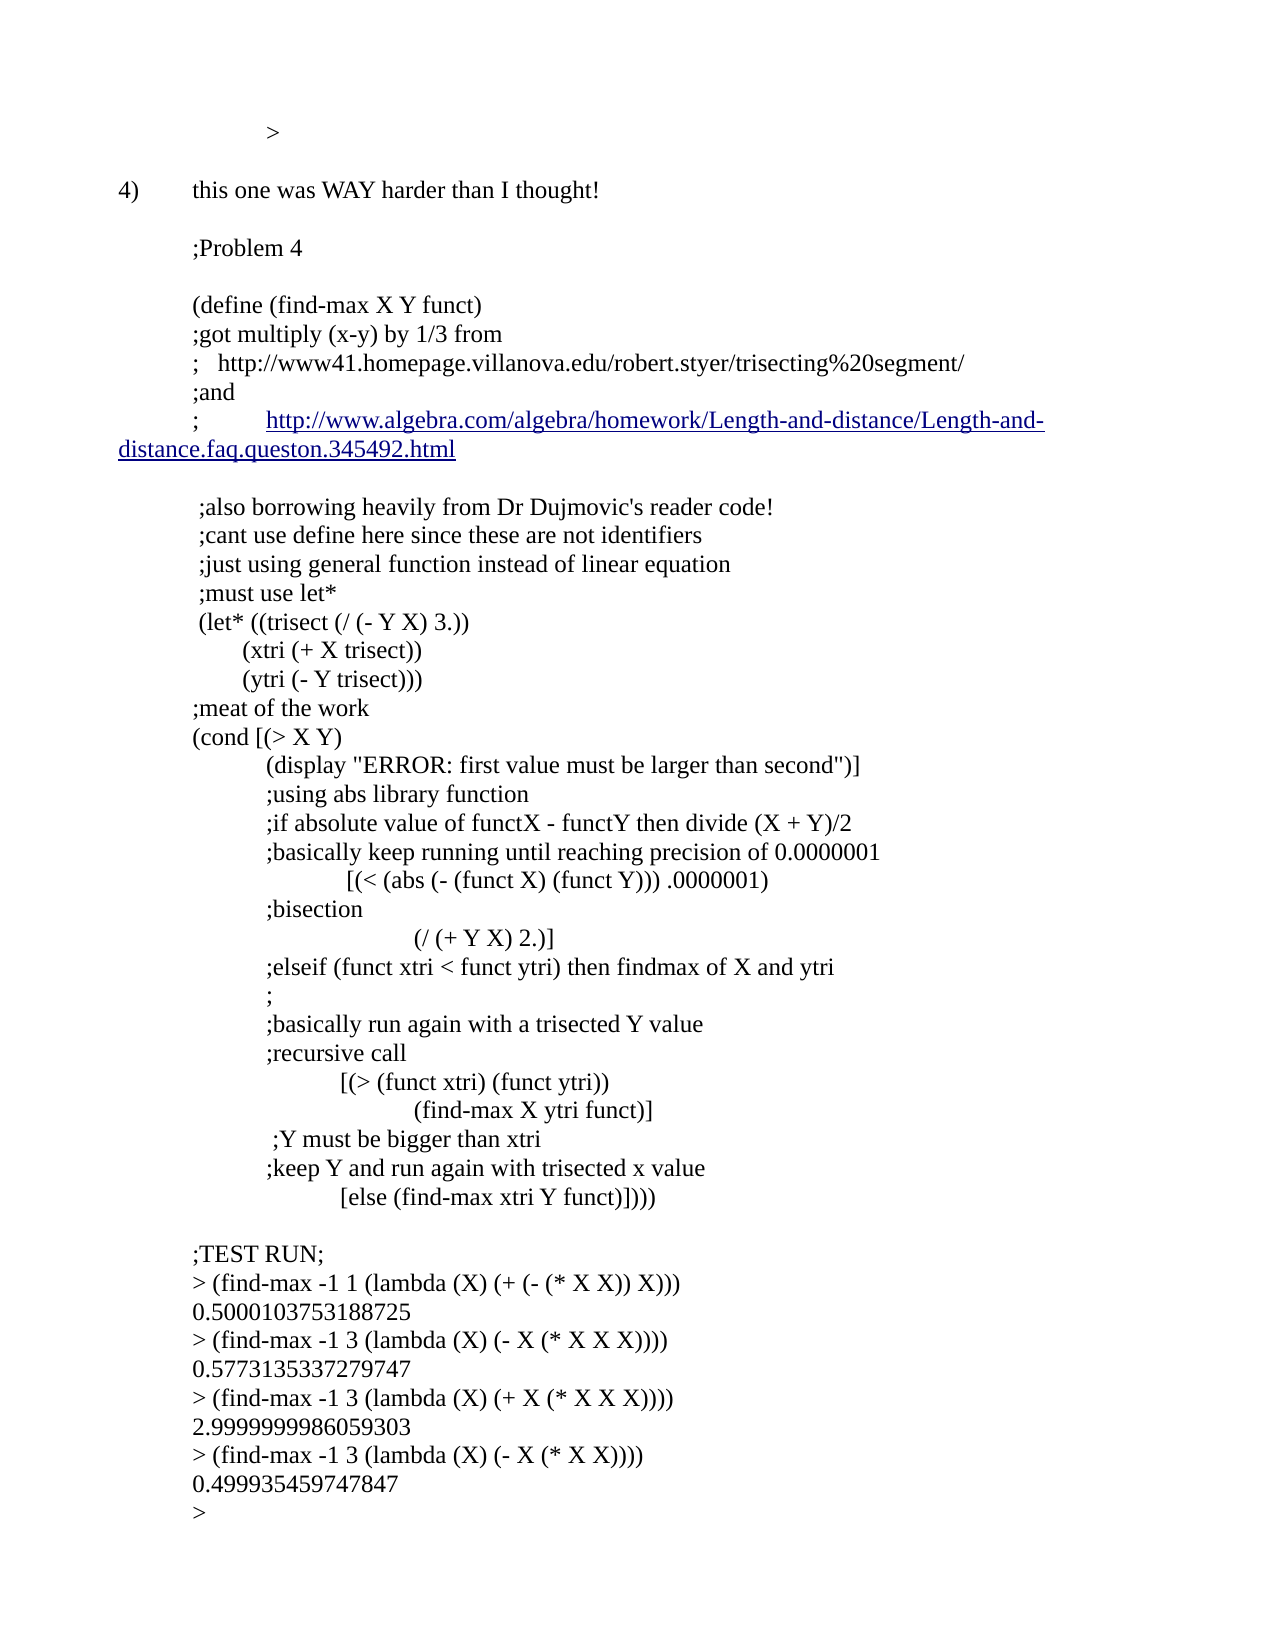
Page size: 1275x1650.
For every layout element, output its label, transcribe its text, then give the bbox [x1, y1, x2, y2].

text [else (find-max xtri Y funct)]))) [118, 1182, 1157, 1211]
text (cond [(> X Y) [118, 722, 1157, 751]
text ;bisection [118, 894, 1157, 923]
text [(> (funct xtri) (funct ytri)) [118, 1067, 1157, 1096]
text (display "ERROR: first value must be larger than second")] [118, 751, 1157, 779]
text (xtri (+ X trisect)) [118, 636, 1157, 664]
text ; http://www.algebra.com/algebra/homework/Length-and-distance/Length-and-distance.faq.queston.345492.html [118, 406, 1157, 463]
text 0.499935459747847 [118, 1469, 1157, 1498]
text ;just using general function instead of linear equation [118, 549, 1157, 578]
text ;basically run again with a trisected Y value [118, 1009, 1157, 1038]
text ;got multiply (x-y) by 1/3 from [118, 319, 1157, 348]
text > (find-max -1 3 (lambda (X) (- X (* X X X)))) [118, 1326, 1157, 1354]
text ;basically keep running until reaching precision of 0.0000001 [118, 837, 1157, 866]
text ;keep Y and run again with trisected x value [118, 1153, 1157, 1182]
text [(< (abs (- (funct X) (funct Y))) .0000001) [118, 866, 1157, 894]
text ;using abs library function [118, 779, 1157, 808]
text ;cant use define here since these are not identifiers [118, 521, 1157, 549]
text > (find-max -1 3 (lambda (X) (+ X (* X X X)))) [118, 1383, 1157, 1412]
text > [118, 1498, 1157, 1527]
text > [118, 118, 1157, 147]
text ;meat of the work [118, 693, 1157, 722]
text (find-max X ytri funct)] [118, 1096, 1157, 1124]
text (define (find-max X Y funct) [118, 291, 1157, 319]
text (ytri (- Y trisect))) [118, 664, 1157, 693]
text ;Y must be bigger than xtri [118, 1124, 1157, 1153]
text ; http://www41.homepage.villanova.edu/robert.styer/trisecting%20segment/ [118, 348, 1157, 377]
text 4) this one was WAY harder than I thought! [118, 176, 1157, 204]
text ;if absolute value of functX - functY then divide (X + Y)/2 [118, 808, 1157, 837]
text > (find-max -1 1 (lambda (X) (+ (- (* X X)) X))) [118, 1268, 1157, 1297]
text ;Problem 4 [118, 233, 1157, 262]
text ;elseif (funct xtri < funct ytri) then findmax of X and ytri [118, 952, 1157, 981]
text 0.5000103753188725 [118, 1297, 1157, 1326]
text (/ (+ Y X) 2.)] [118, 923, 1157, 952]
text ; [118, 981, 1157, 1009]
text ;must use let* [118, 578, 1157, 607]
text ;also borrowing heavily from Dr Dujmovic's reader code! [118, 492, 1157, 521]
text 2.9999999986059303 [118, 1412, 1157, 1441]
text (let* ((trisect (/ (- Y X) 3.)) [118, 607, 1157, 636]
text > (find-max -1 3 (lambda (X) (- X (* X X)))) [118, 1441, 1157, 1469]
text 0.5773135337279747 [118, 1354, 1157, 1383]
text ;recursive call [118, 1038, 1157, 1067]
text ;TEST RUN; [118, 1239, 1157, 1268]
text ;and [118, 377, 1157, 406]
